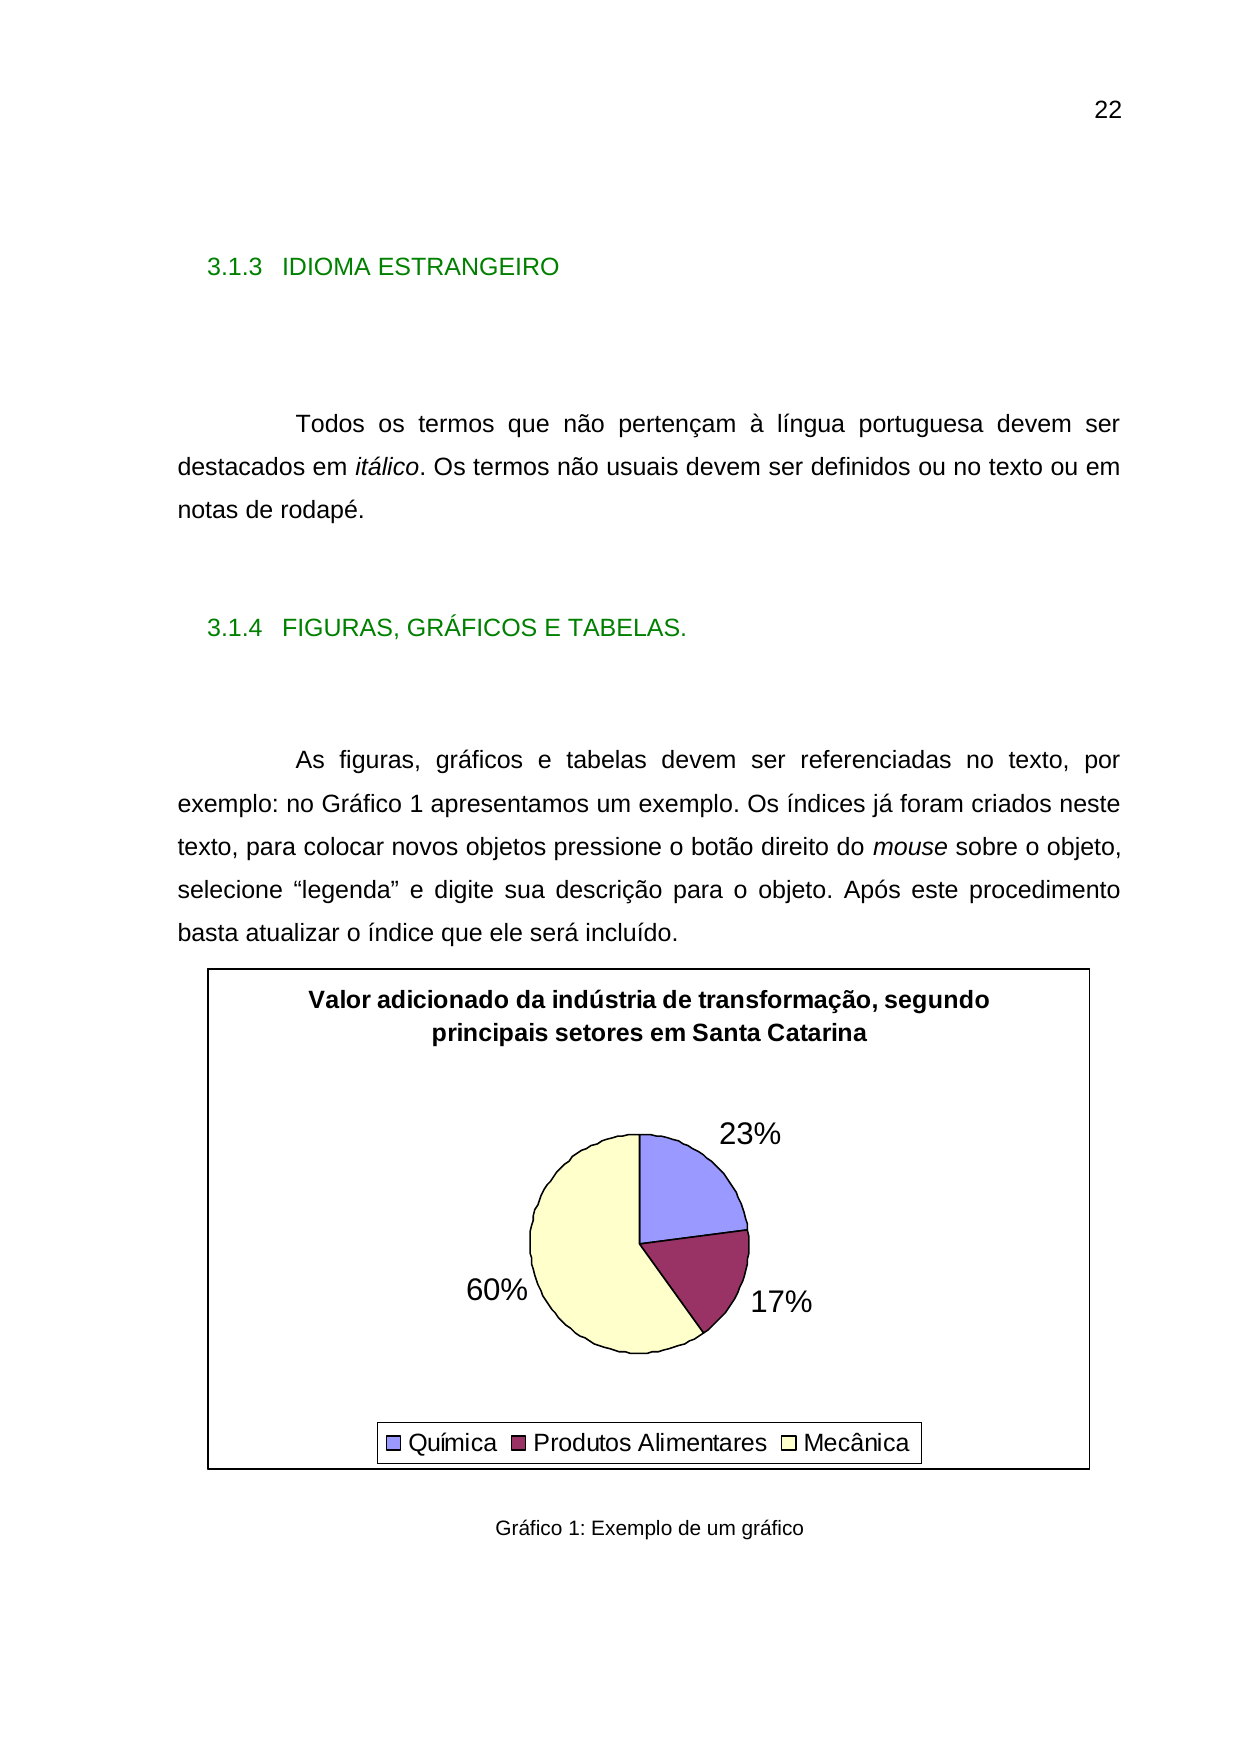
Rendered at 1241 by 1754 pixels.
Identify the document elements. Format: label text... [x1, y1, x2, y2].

text As figuras, gráficos e tabelas devem ser referenciadas no texto, por exemplo: no Gráfico 1 apresentamos um exemplo. Os índices já foram criados neste texto, para colocar novos objetos pressione o botão direito do mouse sobre o objeto, selecione “legenda” e digite sua descrição para o objeto. Após este procedimento basta atualizar o índice que ele será incluído. [177, 746, 1122, 947]
text Todos os termos que não pertençam à língua portuguesa devem ser destacados em itálico. Os termos não usuais devem ser definidos ou no texto ou em notas de rodapé. [177, 409, 1122, 524]
subtitle IDIOMA ESTRANGEIRO [207, 252, 1122, 281]
text Gráfico 1: Exemplo de um gráfico [177, 1516, 1122, 1540]
subtitle FIGURAS, GRÁFICOS E TABELAS. [207, 613, 1122, 642]
